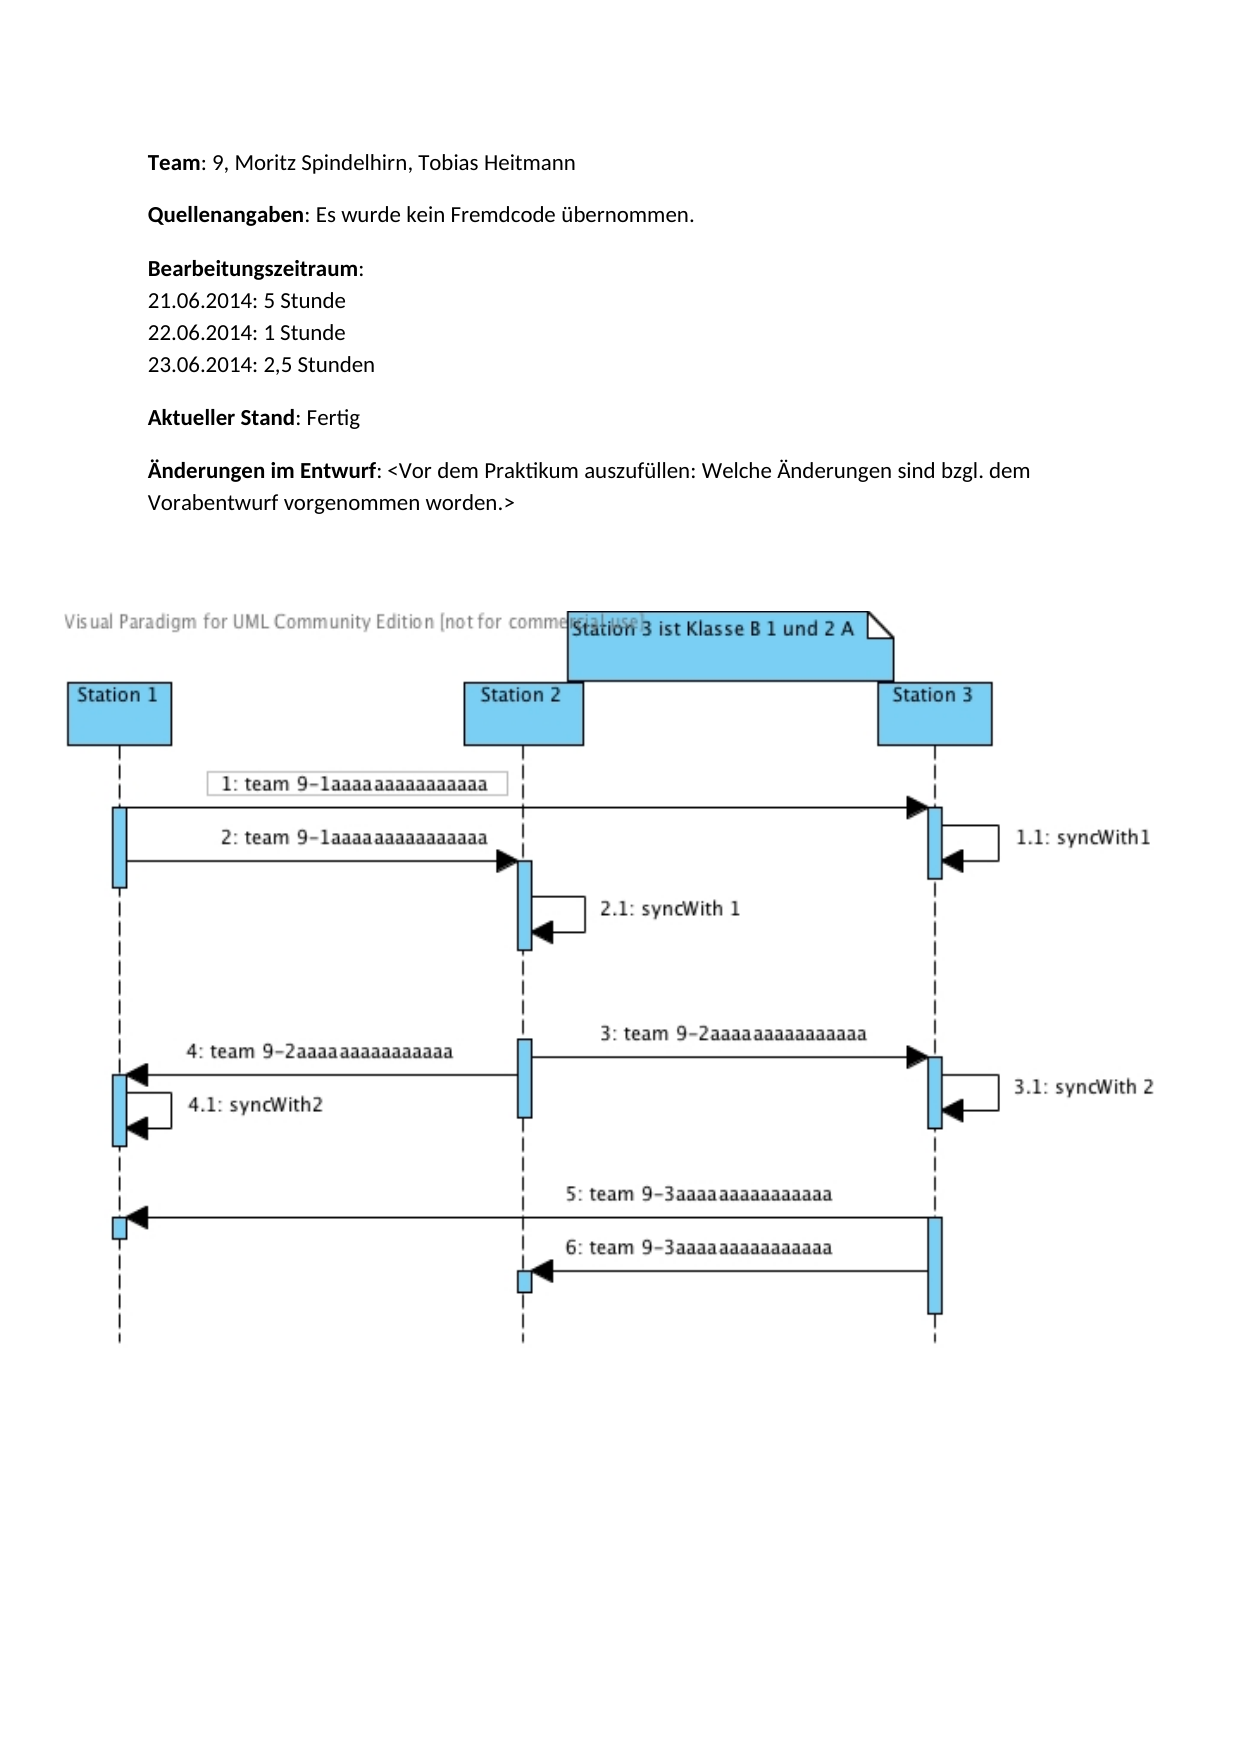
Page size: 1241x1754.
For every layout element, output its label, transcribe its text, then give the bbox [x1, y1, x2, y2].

text Aktueller Stand: Fertig [148, 403, 1093, 431]
picture [64, 611, 1181, 1349]
text Quellenangaben: Es wurde kein Fremdcode übernommen. [148, 201, 1093, 229]
text Team: 9, Moritz Spindelhirn, Tobias Heitmann [148, 148, 1093, 176]
text Änderungen im Entwurf: <Vor dem Praktikum auszufüllen: Welche Änderungen sind bzgl. dem Vorabentwurf vorgenommen worden.> [148, 456, 1093, 516]
text Bearbeitungszeitraum: 21.06.2014: 5 Stunde 22.06.2014: 1 Stunde 23.06.2014: 2,5 Stunden [148, 254, 1093, 378]
